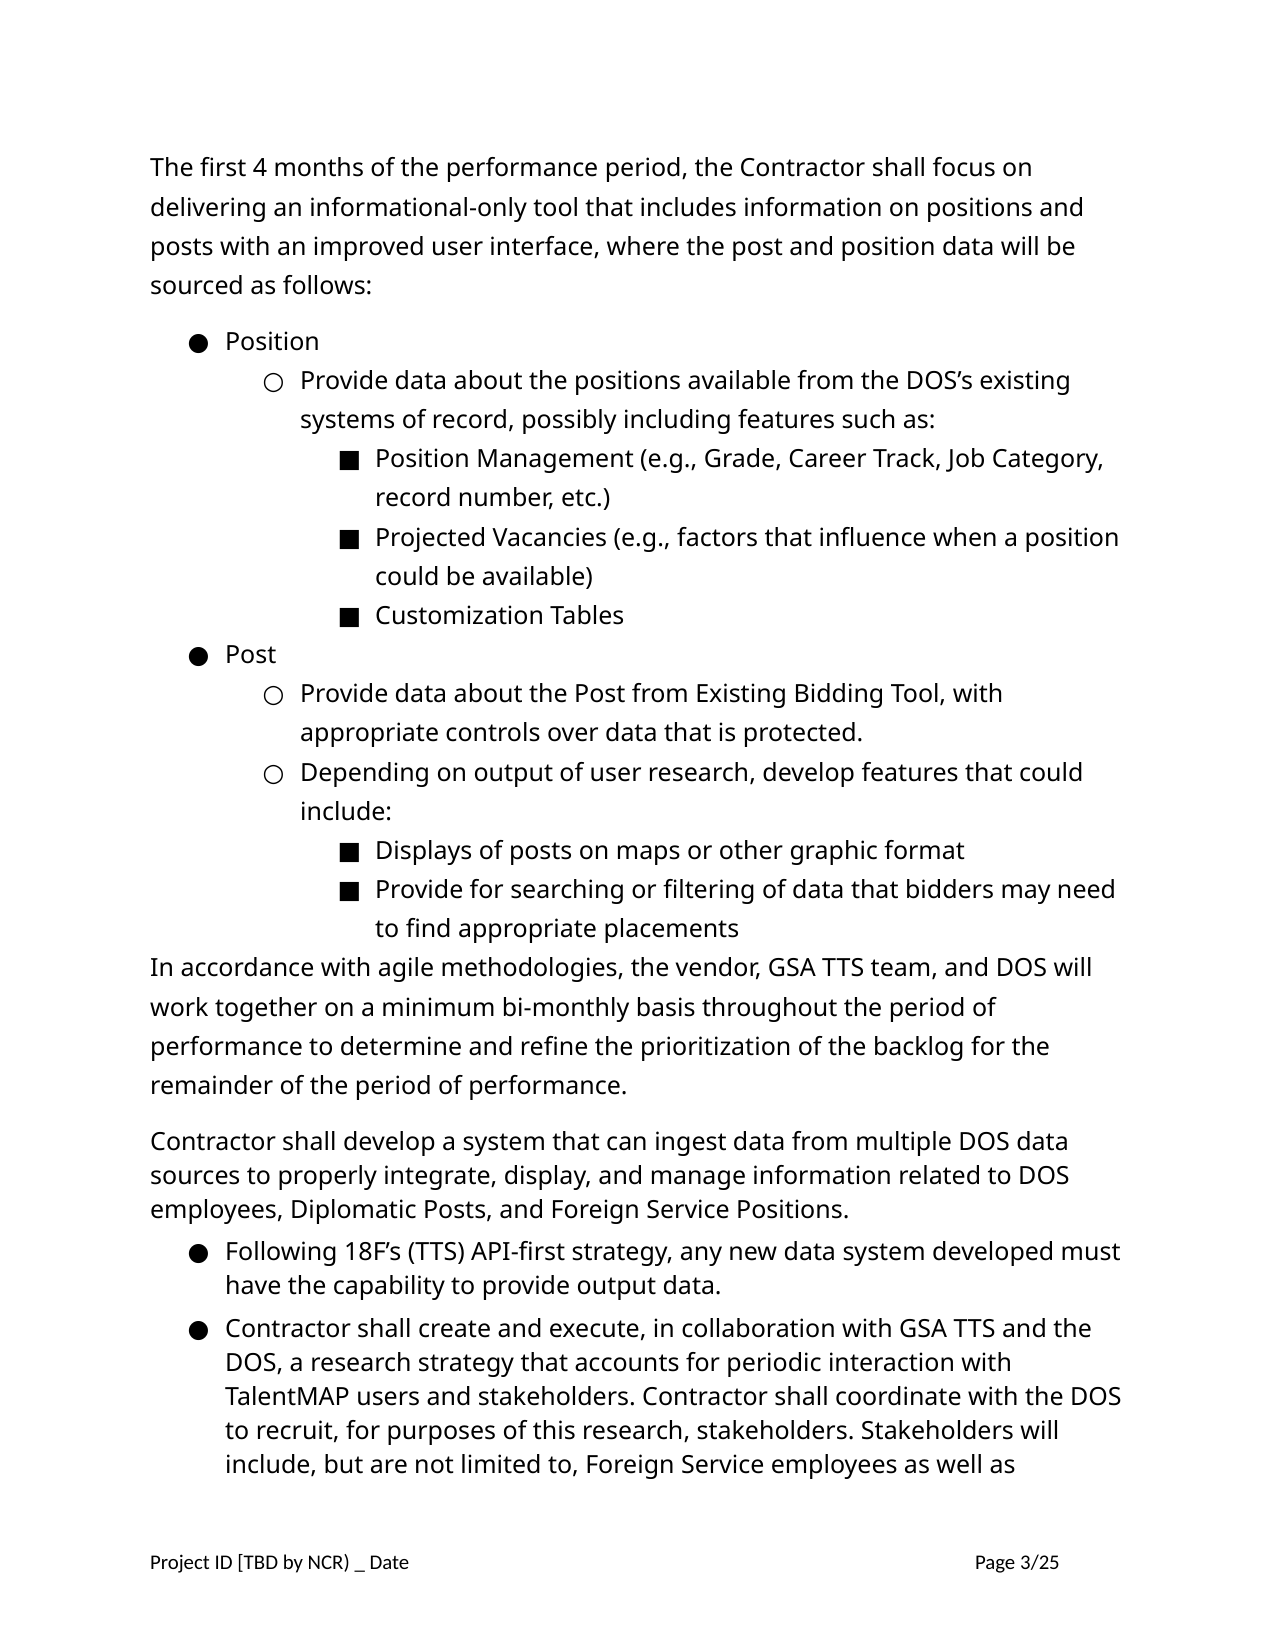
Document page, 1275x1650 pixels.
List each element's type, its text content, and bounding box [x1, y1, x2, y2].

list Projected Vacancies (e.g., factors that influence when a position could be available) [337, 519, 1125, 592]
list Position Management (e.g., Grade, Career Track, Job Category, record number, etc.) [337, 441, 1125, 514]
text The first 4 months of the performance period, the Contractor shall focus on delivering an informational-only tool that includes information on positions and posts with an improved user interface, where the post and position data will be sourced as follows: [150, 150, 1125, 302]
list Displays of posts on maps or other graphic format [337, 832, 1125, 867]
list Provide data about the Post from Existing Bidding Tool, with appropriate controls over data that is protected. [262, 676, 1125, 749]
list Post [187, 637, 1125, 671]
list Position [187, 323, 1125, 357]
list Contractor shall create and execute, in collaboration with GSA TTS and the DOS, a research strategy that accounts for periodic interaction with TalentMAP users and stakeholders. Contractor shall coordinate with the DOS to recruit, for purposes of this research, stakeholders. Stakeholders will include, but are not limited to, Foreign Service employees as well as [187, 1310, 1125, 1481]
list Provide for searching or filtering of data that bidders may need to find appropriate placements [337, 872, 1125, 945]
list Provide data about the positions available from the DOS’s existing systems of record, possibly including features such as: [262, 362, 1125, 436]
list Customization Tables [337, 597, 1125, 632]
list Depending on output of user research, develop features that could include: [262, 754, 1125, 827]
text Contractor shall develop a system that can ingest data from multiple DOS data sources to properly integrate, display, and manage information related to DOS employees, Diplomatic Posts, and Foreign Service Positions. [150, 1123, 1125, 1226]
list Following 18F’s (TTS) API-first strategy, any new data system developed must have the capability to provide output data. [187, 1234, 1125, 1302]
text In accordance with agile methodologies, the vendor, GSA TTS team, and DOS will work together on a minimum bi-monthly basis throughout the period of performance to determine and refine the prioritization of the backlog for the remainder of the period of performance. [150, 950, 1125, 1102]
